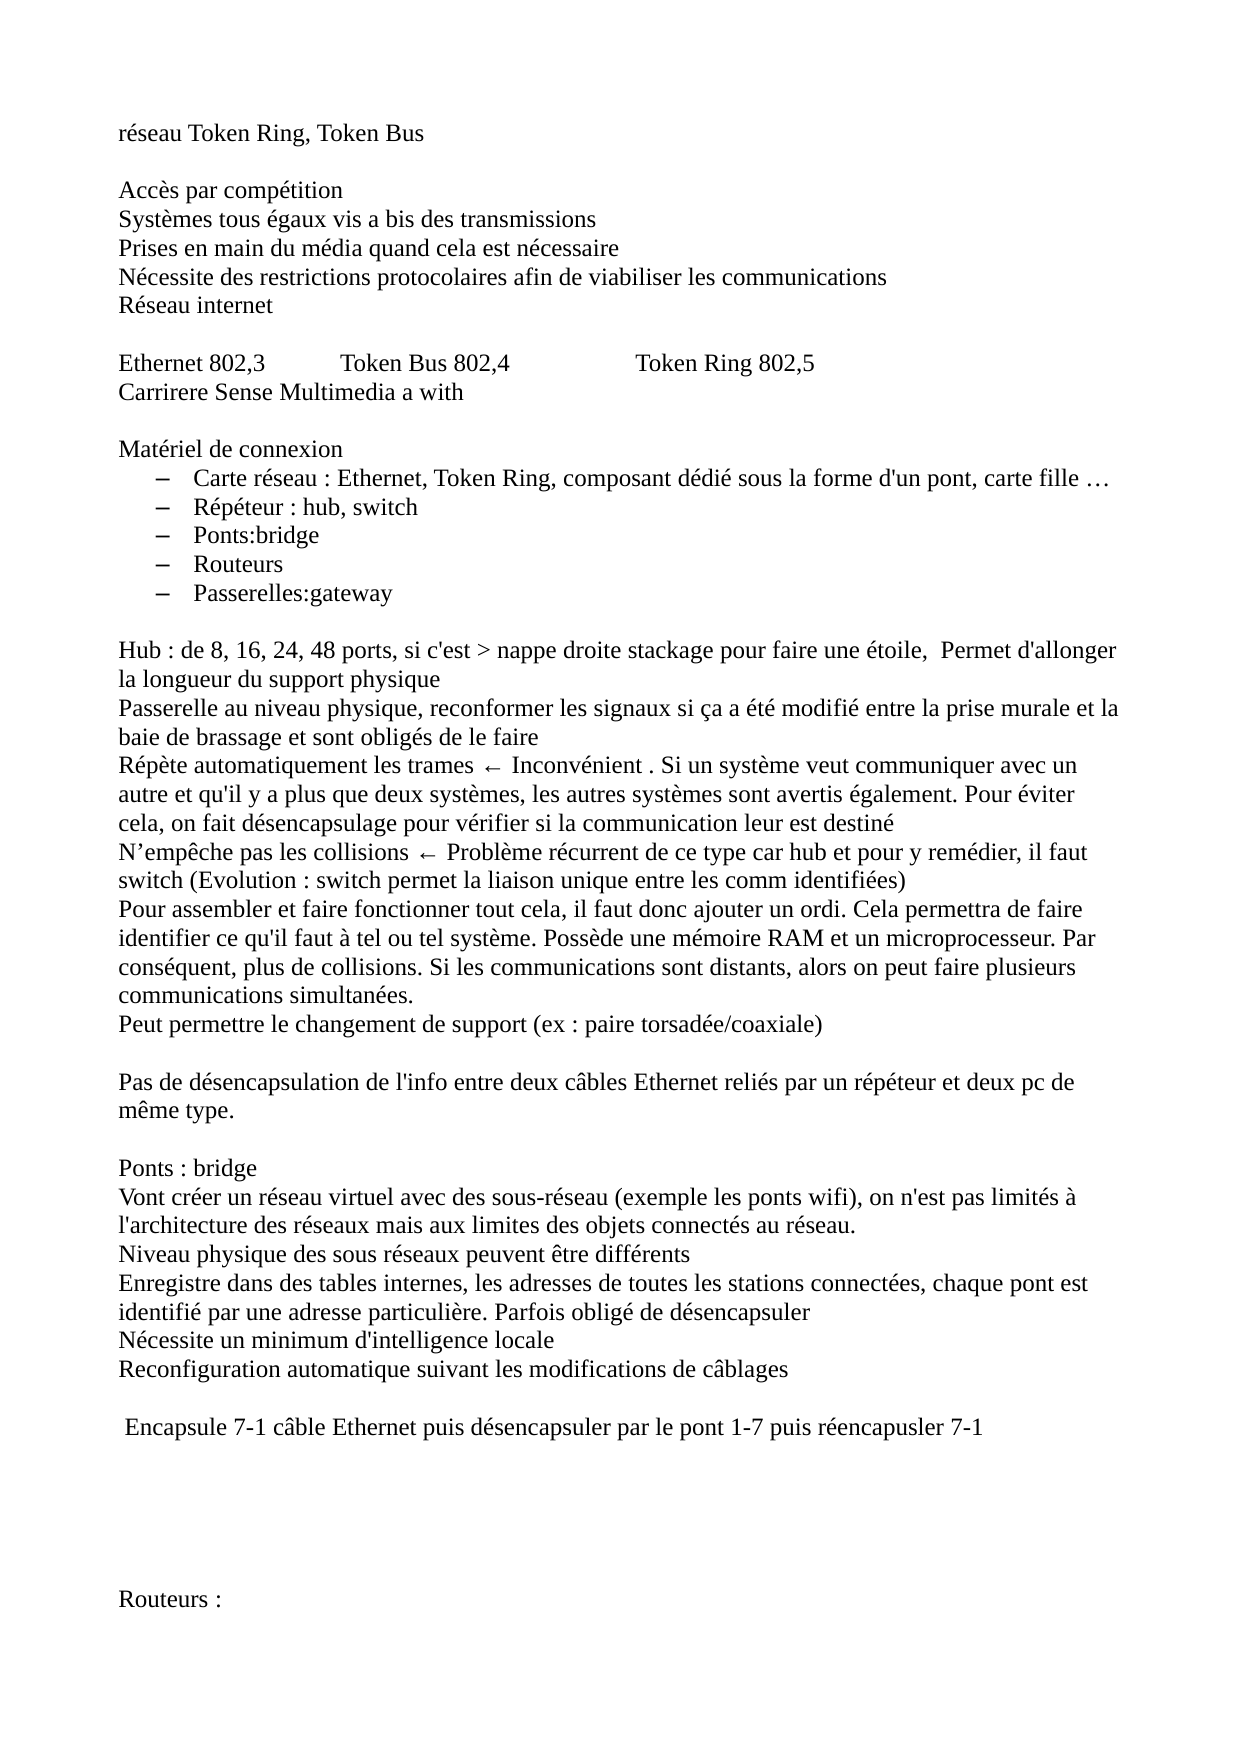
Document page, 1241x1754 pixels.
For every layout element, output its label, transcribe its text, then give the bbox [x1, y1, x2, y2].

list Carte réseau : Ethernet, Token Ring, composant dédié sous la forme d'un pont, carte fille … [156, 463, 1122, 492]
text Routeurs : [118, 1584, 1122, 1613]
text Enregistre dans des tables internes, les adresses de toutes les stations connectées, chaque pont est identifié par une adresse particulière. Parfois obligé de désencapsuler [118, 1268, 1122, 1326]
text Pour assembler et faire fonctionner tout cela, il faut donc ajouter un ordi. Cela permettra de faire identifier ce qu'il faut à tel ou tel système. Possède une mémoire RAM et un microprocesseur. Par conséquent, plus de collisions. Si les communications sont distants, alors on peut faire plusieurs communications simultanées. [118, 894, 1122, 1009]
text Nécessite un minimum d'intelligence locale [118, 1326, 1122, 1354]
text Carrirere Sense Multimedia a with [118, 377, 1122, 406]
text Peut permettre le changement de support (ex : paire torsadée/coaxiale) [118, 1009, 1122, 1038]
list Routeurs [156, 549, 1122, 578]
text Prises en main du média quand cela est nécessaire [118, 233, 1122, 262]
text Ethernet 802,3 Token Bus 802,4 Token Ring 802,5 [118, 348, 1122, 377]
text Systèmes tous égaux vis a bis des transmissions [118, 204, 1122, 233]
text Nécessite des restrictions protocolaires afin de viabiliser les communications [118, 262, 1122, 291]
list Passerelles:gateway [156, 578, 1122, 607]
text Niveau physique des sous réseaux peuvent être différents [118, 1239, 1122, 1268]
text Vont créer un réseau virtuel avec des sous-réseau (exemple les ponts wifi), on n'est pas limités à l'architecture des réseaux mais aux limites des objets connectés au réseau. [118, 1182, 1122, 1239]
text réseau Token Ring, Token Bus [118, 118, 1122, 147]
list Répéteur : hub, switch [156, 492, 1122, 521]
text Réseau internet [118, 291, 1122, 319]
text Passerelle au niveau physique, reconformer les signaux si ça a été modifié entre la prise murale et la baie de brassage et sont obligés de le faire [118, 693, 1122, 751]
text Pas de désencapsulation de l'info entre deux câbles Ethernet reliés par un répéteur et deux pc de même type. [118, 1067, 1122, 1124]
text Accès par compétition [118, 176, 1122, 204]
text Reconfiguration automatique suivant les modifications de câblages [118, 1354, 1122, 1383]
text N’empêche pas les collisions ← Problème récurrent de ce type car hub et pour y remédier, il faut switch (Evolution : switch permet la liaison unique entre les comm identifiées) [118, 837, 1122, 894]
text Ponts : bridge [118, 1153, 1122, 1182]
text Encapsule 7-1 câble Ethernet puis désencapsuler par le pont 1-7 puis réencapusler 7-1 [118, 1412, 1122, 1441]
list Ponts:bridge [156, 521, 1122, 549]
text Répète automatiquement les trames ← Inconvénient . Si un système veut communiquer avec un autre et qu'il y a plus que deux systèmes, les autres systèmes sont avertis également. Pour éviter cela, on fait désencapsulage pour vérifier si la communication leur est destiné [118, 751, 1122, 837]
text Hub : de 8, 16, 24, 48 ports, si c'est > nappe droite stackage pour faire une étoile, Permet d'allonger la longueur du support physique [118, 636, 1122, 693]
text Matériel de connexion [118, 434, 1122, 463]
